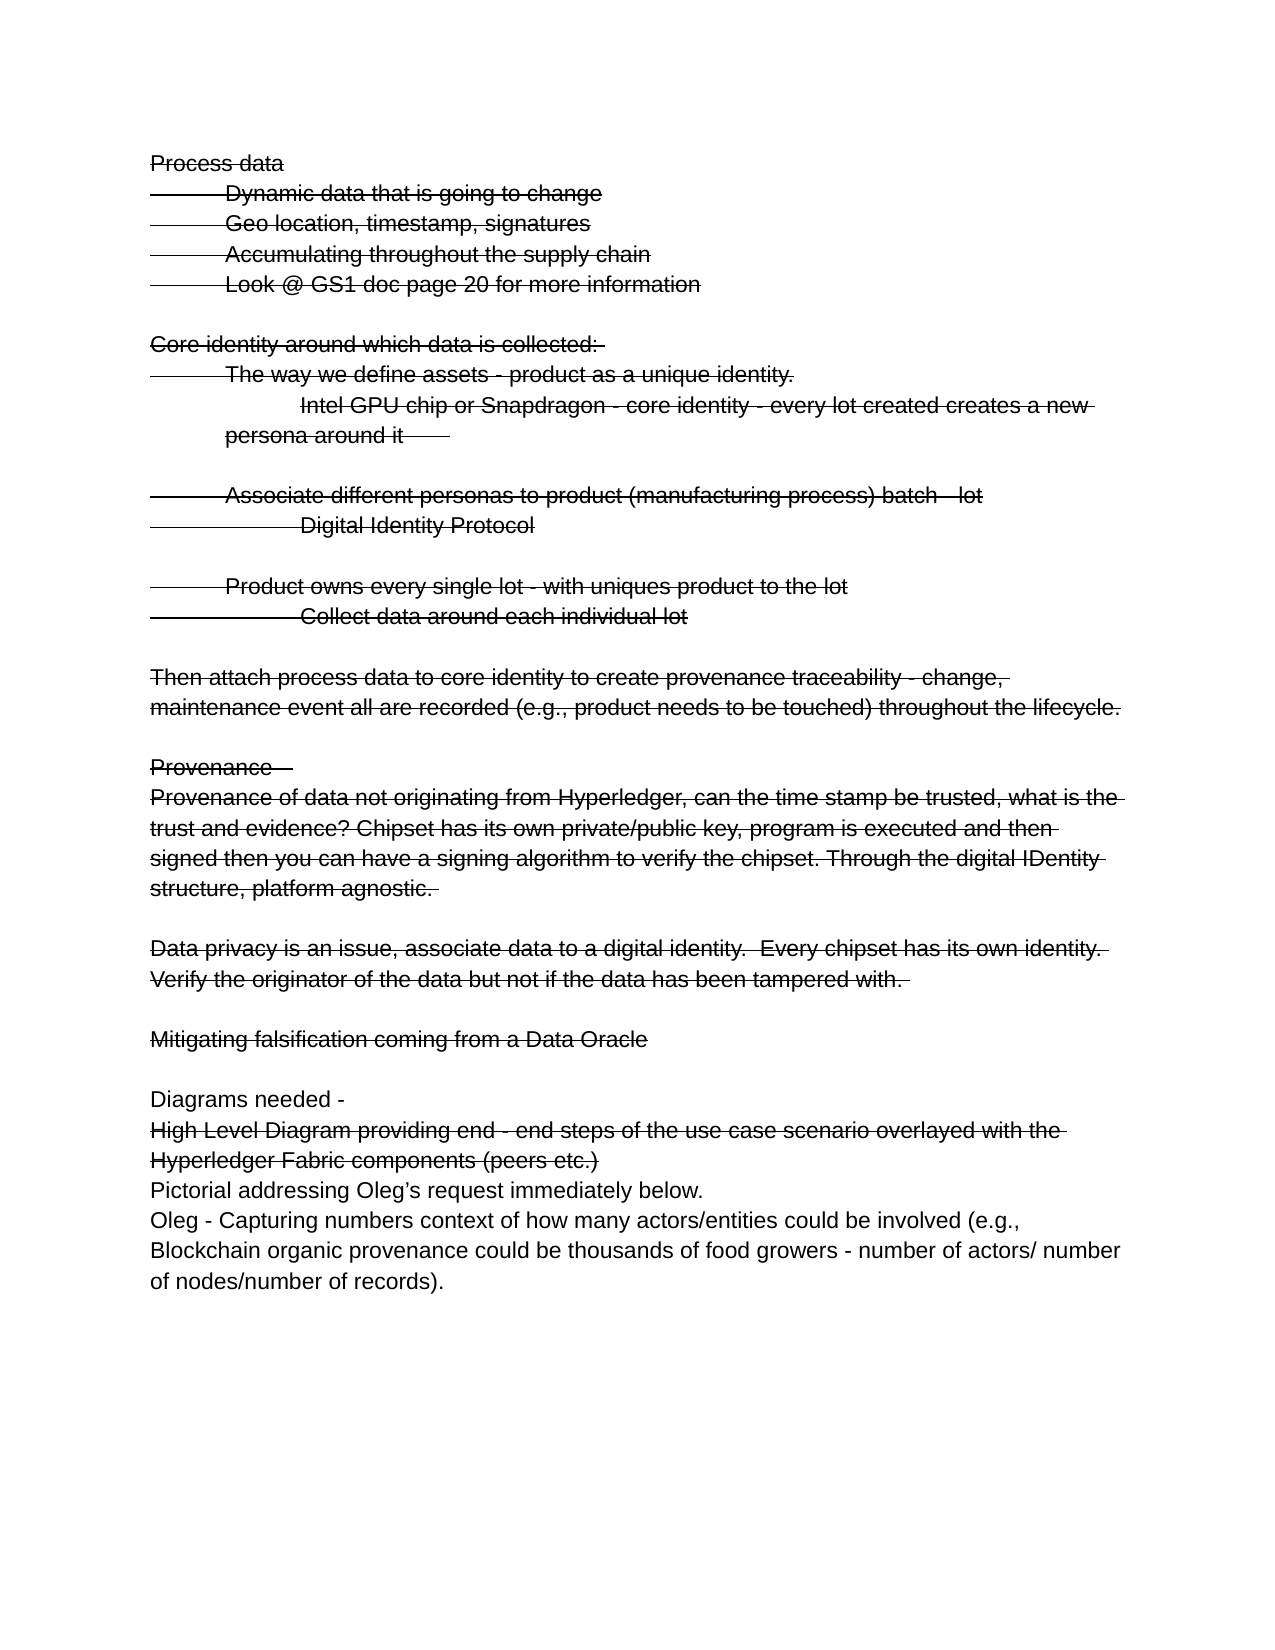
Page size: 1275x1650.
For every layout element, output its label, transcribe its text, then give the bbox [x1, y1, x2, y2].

text Geo location, timestamp, signatures [150, 210, 1125, 237]
text High Level Diagram providing end - end steps of the use case scenario overlayed with the Hyperledger Fabric components (peers etc.) [150, 1117, 1125, 1173]
text Associate different personas to product (manufacturing process) batch - lot [150, 482, 1125, 509]
text Digital Identity Protocol [150, 512, 1125, 539]
text Look @ GS1 doc page 20 for more information [150, 271, 1125, 297]
text Diagrams needed - [150, 1086, 1125, 1113]
text Dynamic data that is going to change [150, 180, 1125, 207]
text The way we define assets - product as a unique identity. [150, 361, 1125, 388]
text Provenance of data not originating from Hyperledger, can the time stamp be trusted, what is the trust and evidence? Chipset has its own private/public key, program is executed and then signed then you can have a signing algorithm to verify the chipset. Through the digital IDentity structure, platform agnostic. [150, 800, 1125, 901]
text Core identity around which data is collected: [150, 331, 1125, 358]
text Intel GPU chip or Snapdragon - core identity - every lot created creates a new persona around it [225, 392, 1125, 448]
text Product owns every single lot - with uniques product to the lot [150, 573, 1125, 599]
text Provenance - [150, 754, 1125, 781]
text Accumulating throughout the supply chain [150, 241, 1125, 267]
text Process data [150, 150, 1125, 176]
text Data privacy is an issue, associate data to a digital identity. Every chipset has its own identity. Verify the originator of the data but not if the data has been tampered with. [150, 935, 1125, 992]
text Mitigating falsification coming from a Data Oracle [150, 1026, 1125, 1052]
text Collect data around each individual lot [150, 603, 1125, 629]
text Then attach process data to core identity to create provenance traceability - change, maintenance event all are recorded (e.g., product needs to be touched) throughout the lifecycle. [150, 663, 1125, 720]
text Pictorial addressing Oleg’s request immediately below. [150, 1177, 1125, 1203]
text Oleg - Capturing numbers context of how many actors/entities could be involved (e.g., Blockchain organic provenance could be thousands of food growers - number of actors/ number of nodes/number of records). [150, 1207, 1125, 1294]
text Provenance of data not originating from Hyperledger, can the time stamp be trusted, what is the trust and evidence? Chipset has its own private/public key, program is executed and then signed then you can have a signing algorithm to verify the chipset. Through the digital IDentity structure, platform agnostic. [150, 784, 1125, 799]
